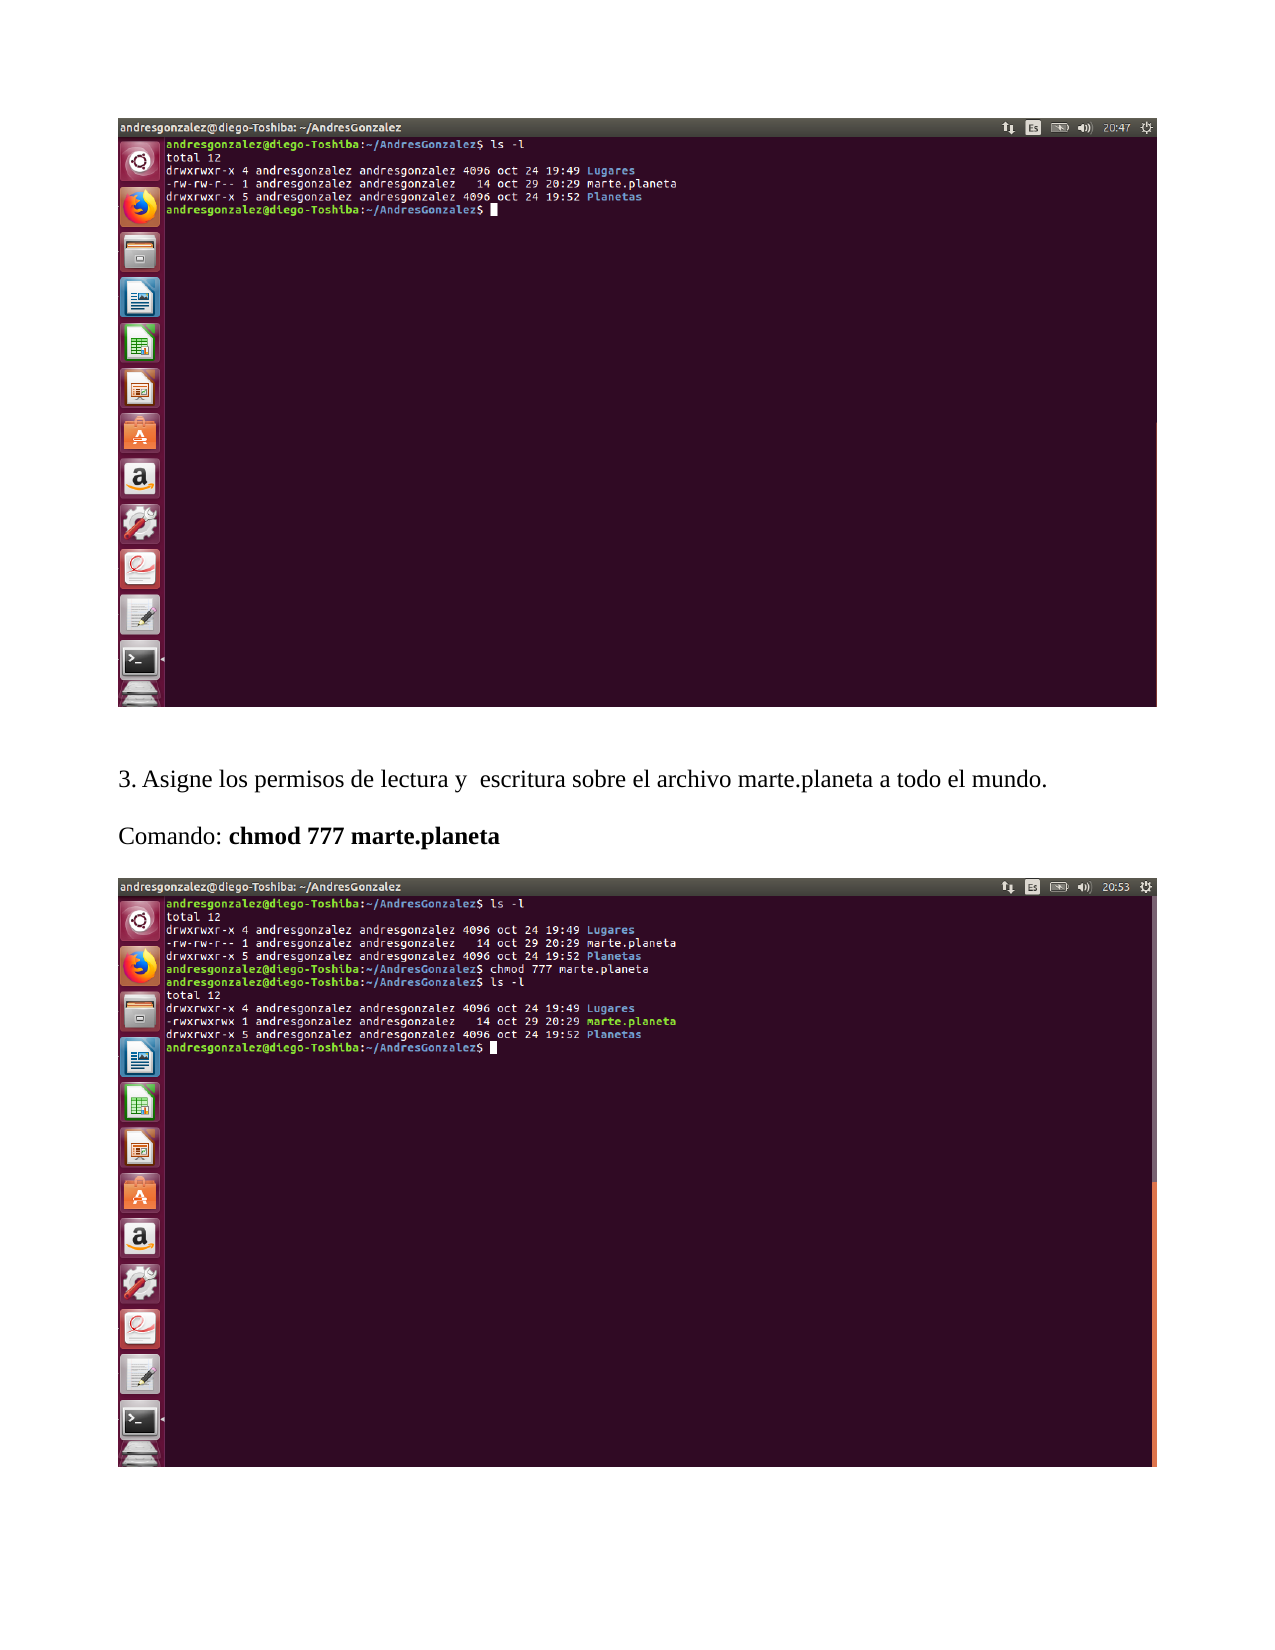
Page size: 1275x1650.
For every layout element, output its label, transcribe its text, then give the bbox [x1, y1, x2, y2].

picture [118, 118, 1157, 707]
picture [118, 878, 1157, 1467]
text 3. Asigne los permisos de lectura y escritura sobre el archivo marte.planeta a todo el mundo. [118, 764, 1157, 793]
text Comando: chmod 777 marte.planeta [118, 821, 1157, 850]
